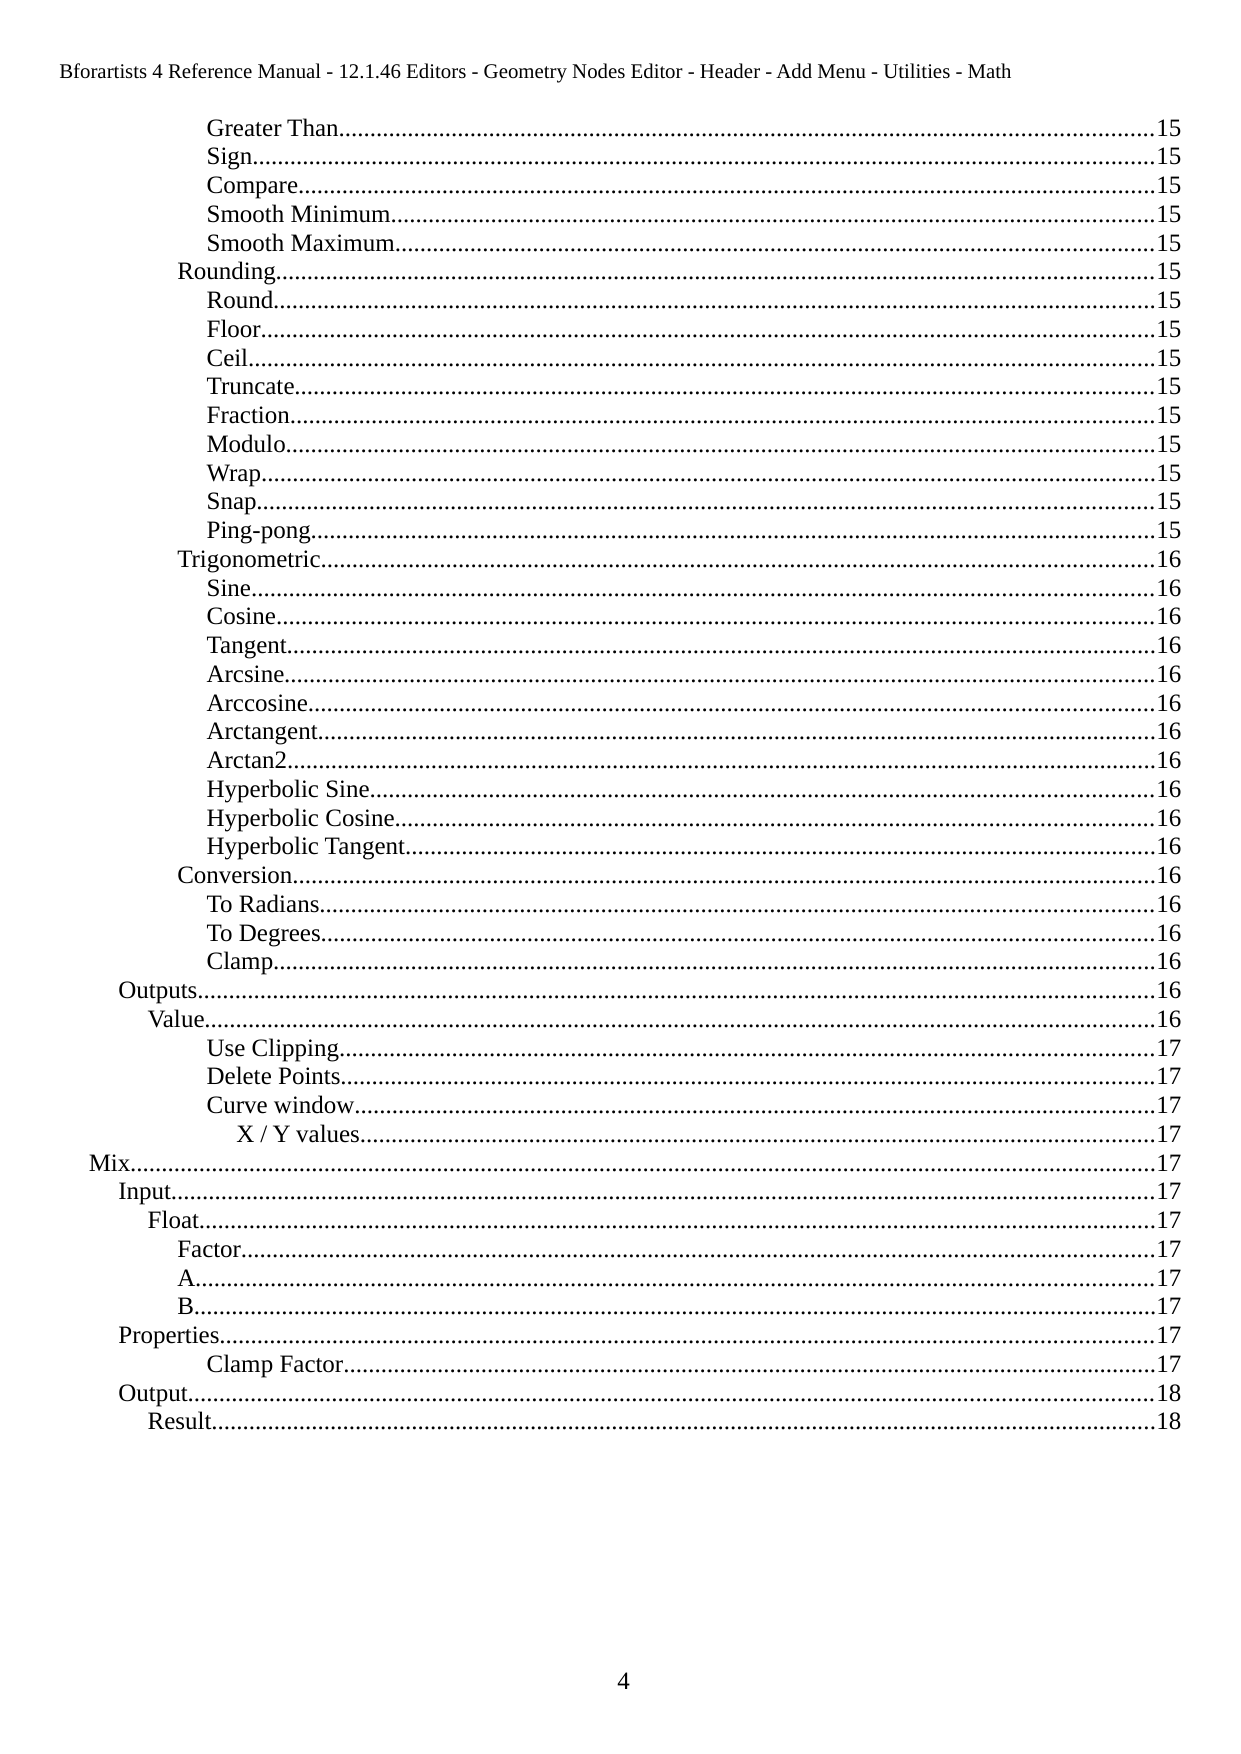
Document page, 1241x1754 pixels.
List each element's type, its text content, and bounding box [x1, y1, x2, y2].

text Rounding 15 [177, 256, 1181, 285]
text B 17 [177, 1291, 1181, 1320]
text Hyperbolic Sine 16 [206, 774, 1181, 803]
text Truncate 15 [206, 371, 1181, 400]
text A 17 [177, 1263, 1181, 1291]
text Value 16 [147, 1004, 1181, 1033]
text Output 18 [118, 1378, 1181, 1406]
text Mix 17 [88, 1148, 1181, 1176]
text Delete Points 17 [206, 1061, 1181, 1090]
text Hyperbolic Tangent 16 [206, 831, 1181, 860]
text To Radians 16 [206, 889, 1181, 918]
text Hyperbolic Cosine 16 [206, 803, 1181, 831]
text Arccosine 16 [206, 688, 1181, 716]
text Trigonometric 16 [177, 544, 1181, 573]
text Input 17 [118, 1176, 1181, 1205]
text Smooth Maximum 15 [206, 228, 1181, 256]
text Conversion 16 [177, 860, 1181, 889]
text Arctangent 16 [206, 716, 1181, 745]
text Clamp Factor 17 [206, 1349, 1181, 1378]
text Fraction 15 [206, 400, 1181, 429]
text Smooth Minimum 15 [206, 199, 1181, 228]
text Modulo 15 [206, 429, 1181, 458]
text Compare 15 [206, 170, 1181, 199]
text Tangent 16 [206, 630, 1181, 659]
text Arcsine 16 [206, 659, 1181, 688]
text Use Clipping 17 [206, 1033, 1181, 1061]
text Round 15 [206, 285, 1181, 314]
text Floor 15 [206, 314, 1181, 343]
text Sign 15 [206, 141, 1181, 170]
text Properties 17 [118, 1320, 1181, 1349]
text Ceil 15 [206, 343, 1181, 371]
text Cosine 16 [206, 601, 1181, 630]
text Curve window 17 [206, 1090, 1181, 1119]
text Clamp 16 [206, 946, 1181, 975]
text Wrap 15 [206, 458, 1181, 486]
text Arctan2 16 [206, 745, 1181, 774]
text Sine 16 [206, 573, 1181, 601]
text Ping-pong 15 [206, 515, 1181, 544]
text Outputs 16 [118, 975, 1181, 1004]
text Result 18 [147, 1406, 1181, 1435]
text Greater Than 15 [206, 113, 1181, 141]
text Factor 17 [177, 1234, 1181, 1263]
text X / Y values 17 [236, 1119, 1181, 1148]
text To Degrees 16 [206, 918, 1181, 946]
text Float 17 [147, 1205, 1181, 1234]
text Snap 15 [206, 486, 1181, 515]
